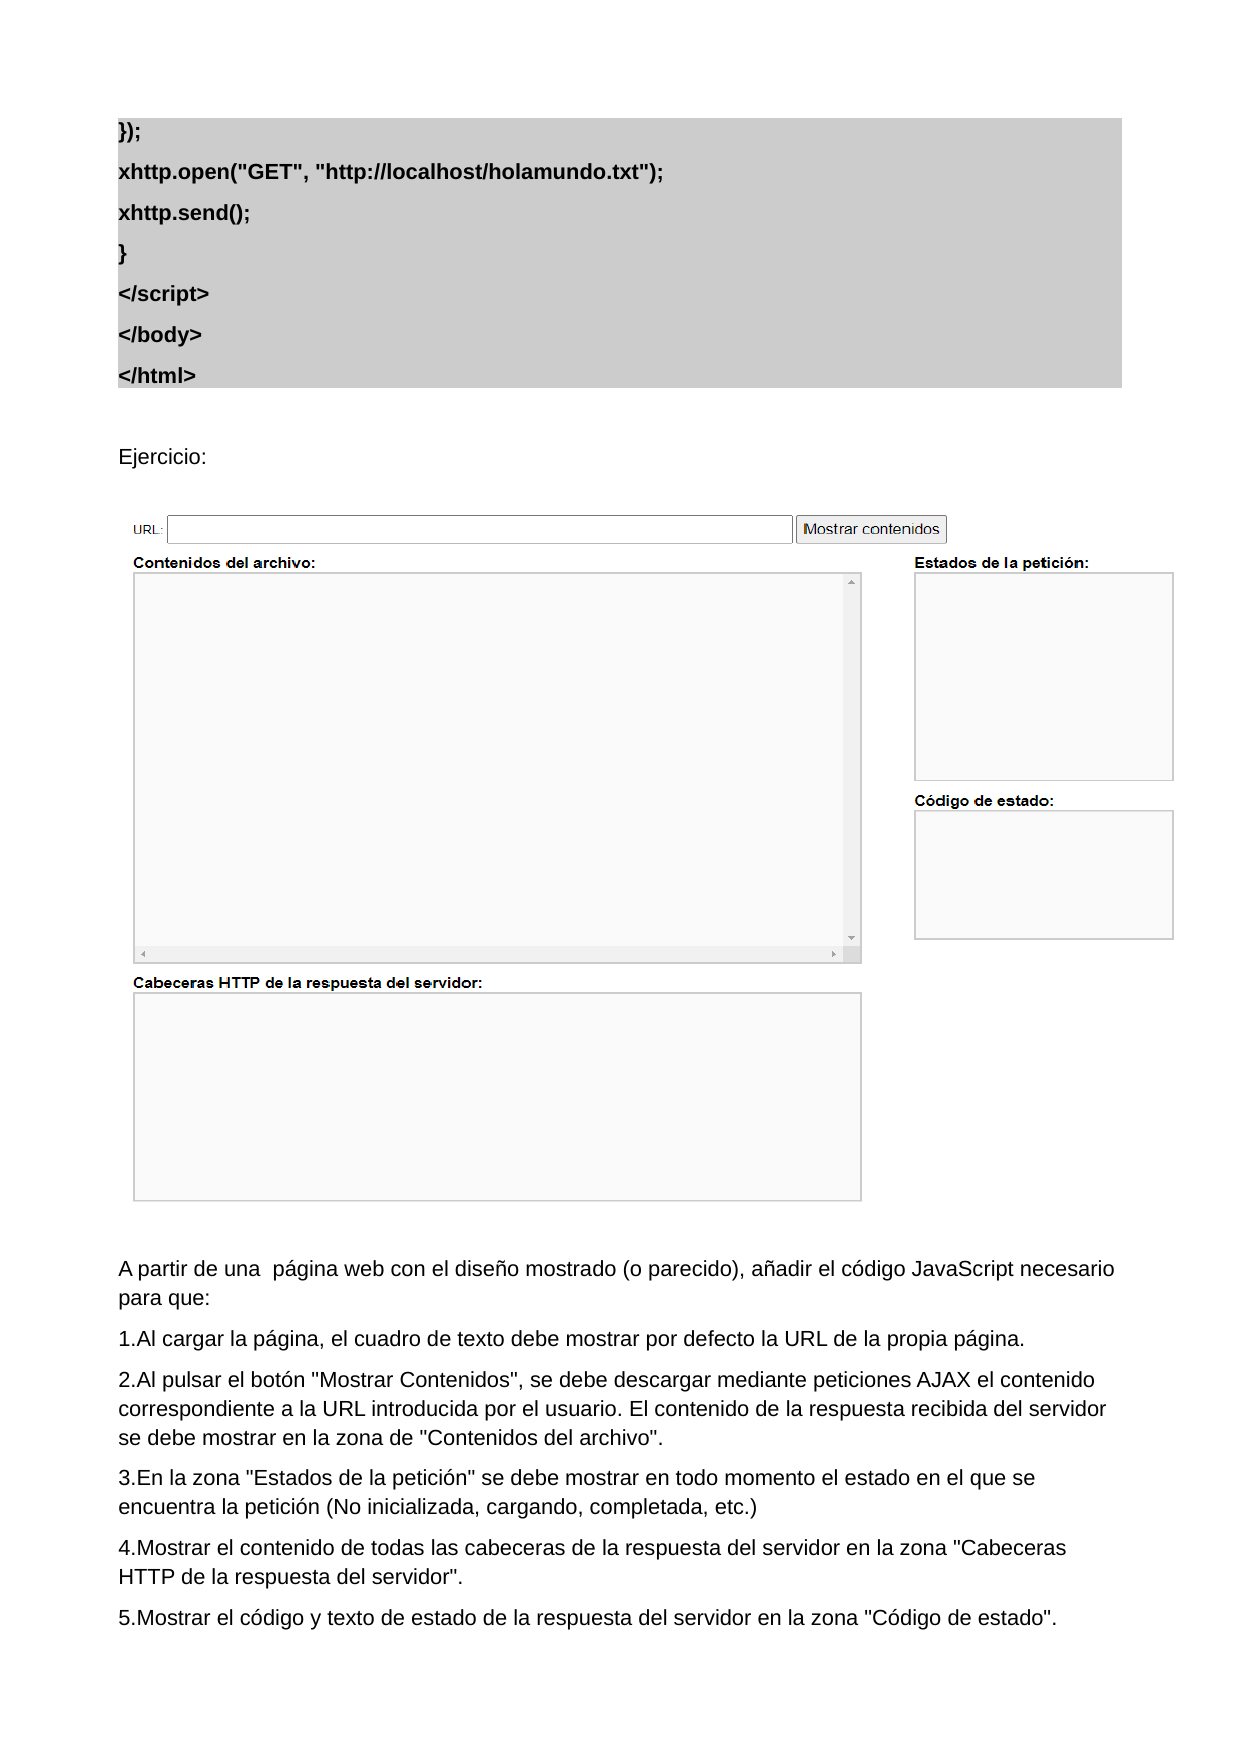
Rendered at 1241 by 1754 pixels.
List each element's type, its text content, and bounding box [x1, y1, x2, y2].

text </body> [118, 322, 1122, 347]
text xhttp.send(); [118, 199, 1122, 225]
list Al pulsar el botón "Mostrar Contenidos", se debe descargar mediante peticiones AJAX el contenido correspondiente a la URL introducida por el usuario. El contenido de la respuesta recibida del servidor se debe mostrar en la zona de "Contenidos del archivo". [118, 1366, 1122, 1449]
text xhttp.open("GET", "http://localhost/holamundo.txt"); [118, 159, 1122, 184]
text </script> [118, 281, 1122, 306]
list Al cargar la página, el cuadro de texto debe mostrar por defecto la URL de la propia página. [118, 1326, 1122, 1351]
text A partir de una página web con el diseño mostrado (o parecido), añadir el código JavaScript necesario para que: [118, 1256, 1122, 1310]
text Ejercicio: [118, 444, 1122, 469]
list Mostrar el código y texto de estado de la respuesta del servidor en la zona "Código de estado". [118, 1604, 1122, 1630]
text } [118, 240, 1122, 266]
list Mostrar el contenido de todas las cabeceras de la respuesta del servidor en la zona "Cabeceras HTTP de la respuesta del servidor". [118, 1535, 1122, 1589]
text }); [118, 118, 1122, 143]
text </html> [118, 362, 1122, 388]
picture [126, 513, 1179, 1212]
list En la zona "Estados de la petición" se debe mostrar en todo momento el estado en el que se encuentra la petición (No inicializada, cargando, completada, etc.) [118, 1465, 1122, 1519]
